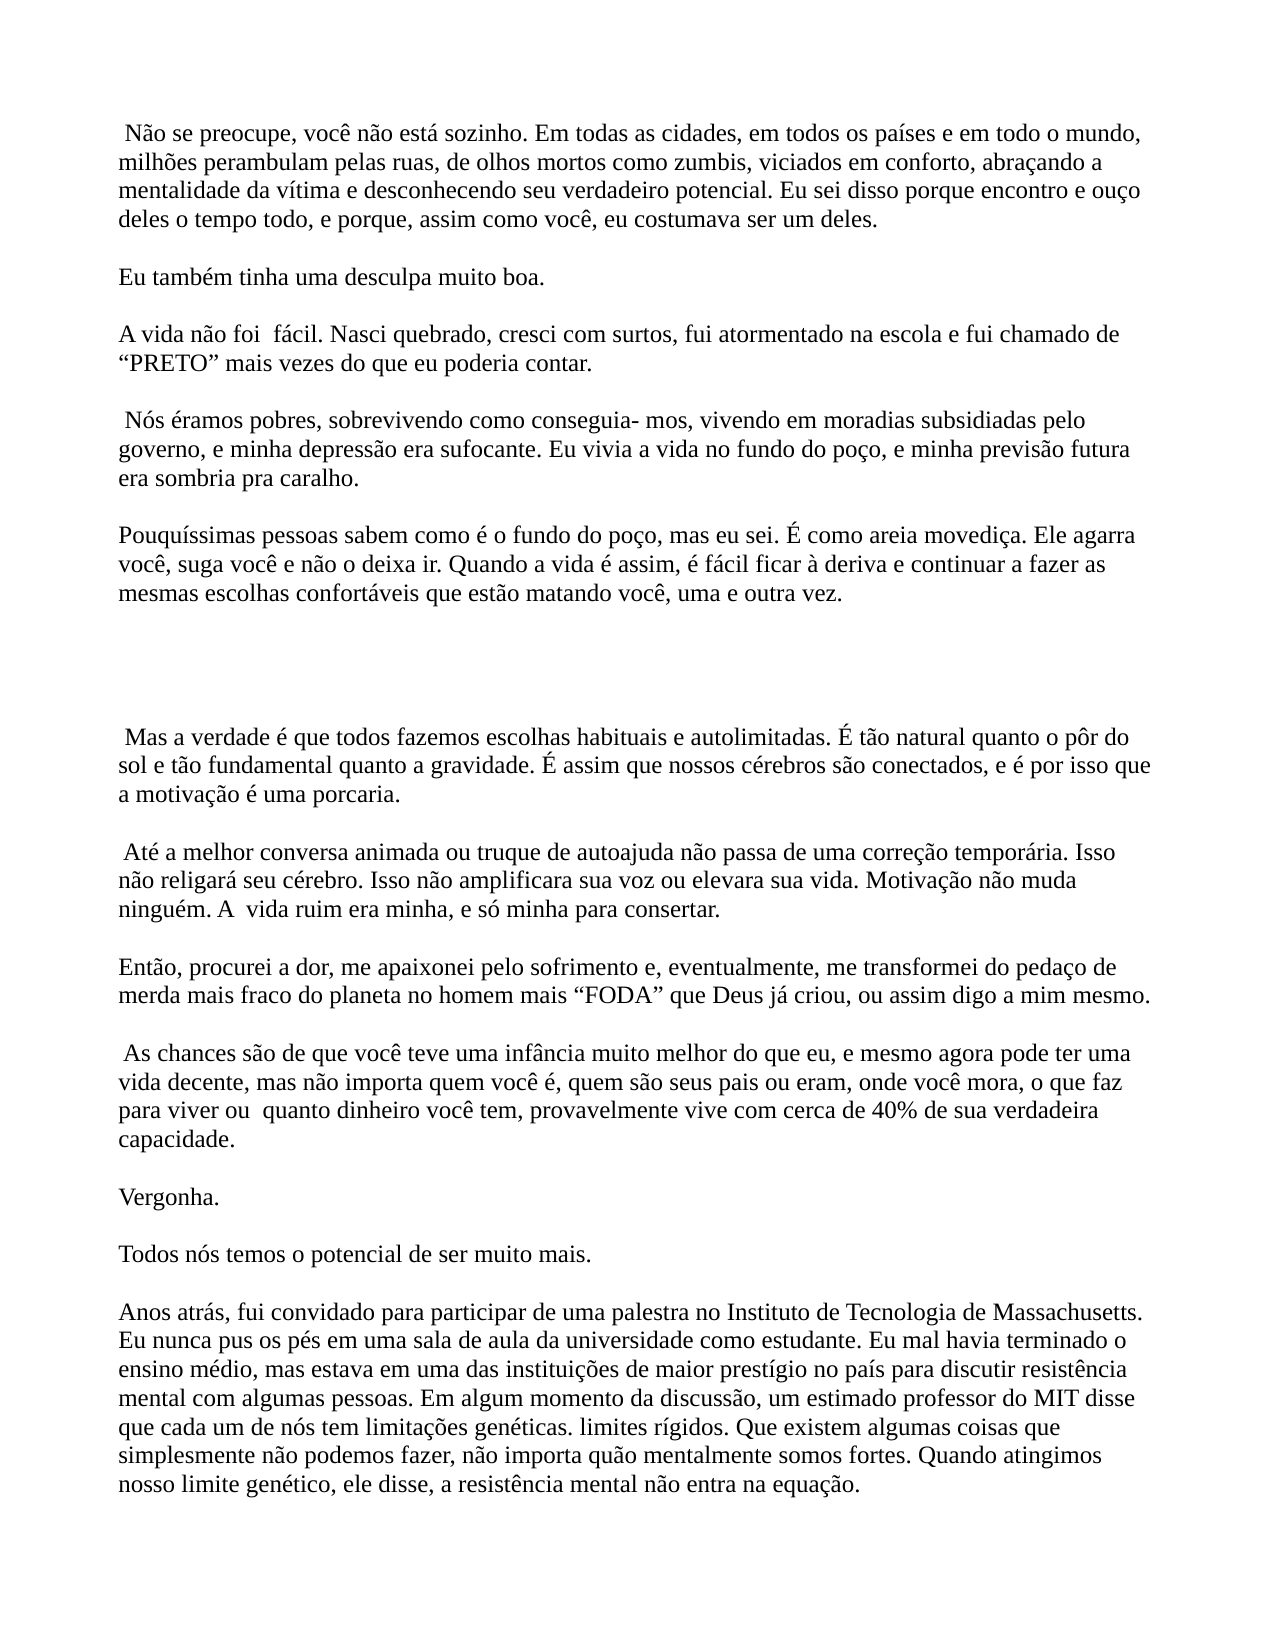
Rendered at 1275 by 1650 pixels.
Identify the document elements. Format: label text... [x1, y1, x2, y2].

text As chances são de que você teve uma infância muito melhor do que eu, e mesmo agora pode ter uma vida decente, mas não importa quem você é, quem são seus pais ou eram, onde você mora, o que faz para viver ou quanto dinheiro você tem, provavelmente vive com cerca de 40% de sua verdadeira capacidade. [118, 1038, 1157, 1153]
text Então, procurei a dor, me apaixonei pelo sofrimento e, eventualmente, me transformei do pedaço de merda mais fraco do planeta no homem mais “FODA” que Deus já criou, ou assim digo a mim mesmo. [118, 952, 1157, 1009]
text Nós éramos pobres, sobrevivendo como conseguia- mos, vivendo em moradias subsidiadas pelo governo, e minha depressão era sufocante. Eu vivia a vida no fundo do poço, e minha previsão futura era sombria pra caralho. [118, 406, 1157, 492]
text Todos nós temos o potencial de ser muito mais. [118, 1239, 1157, 1268]
text Pouquíssimas pessoas sabem como é o fundo do poço, mas eu sei. É como areia movediça. Ele agarra você, suga você e não o deixa ir. Quando a vida é assim, é fácil ficar à deriva e continuar a fazer as mesmas escolhas confortáveis ​​que estão matando você, uma e outra vez. [118, 521, 1157, 607]
text Até a melhor conversa animada ou truque de autoajuda não passa de uma correção temporária. Isso não religará seu cérebro. Isso não amplificara sua voz ou elevara sua vida. Motivação não muda ninguém. A vida ruim era minha, e só minha para consertar. [118, 837, 1157, 923]
text A vida não foi fácil. Nasci quebrado, cresci com surtos, fui atormentado na escola e fui chamado de “PRETO” mais vezes do que eu poderia contar. [118, 319, 1157, 377]
text Vergonha. [118, 1182, 1157, 1211]
text Eu também tinha uma desculpa muito boa. [118, 262, 1157, 291]
text Mas a verdade é que todos fazemos escolhas habituais e autolimitadas. É tão natural quanto o pôr do sol e tão fundamental quanto a gravidade. É assim que nossos cérebros são conectados, e é por isso que a motivação é uma porcaria. [118, 722, 1157, 808]
text Não se preocupe, você não está sozinho. Em todas as cidades, em todos os países e em todo o mundo, milhões perambulam pelas ruas, de olhos mortos como zumbis, viciados em conforto, abraçando a mentalidade da vítima e desconhecendo seu verdadeiro potencial. Eu sei disso porque encontro e ouço deles o tempo todo, e porque, assim como você, eu costumava ser um deles. [118, 118, 1157, 233]
text Anos atrás, fui convidado para participar de uma palestra no Instituto de Tecnologia de Massachusetts. Eu nunca pus os pés em uma sala de aula da universidade como estudante. Eu mal havia terminado o ensino médio, mas estava em uma das instituições de maior prestígio no país para discutir resistência mental com algumas pessoas. Em algum momento da discussão, um estimado professor do MIT disse que cada um de nós tem limitações genéticas. limites rígidos. Que existem algumas coisas que simplesmente não podemos fazer, não importa quão mentalmente somos fortes. Quando atingimos nosso limite genético, ele disse, a resistência mental não entra na equação. [118, 1297, 1157, 1498]
